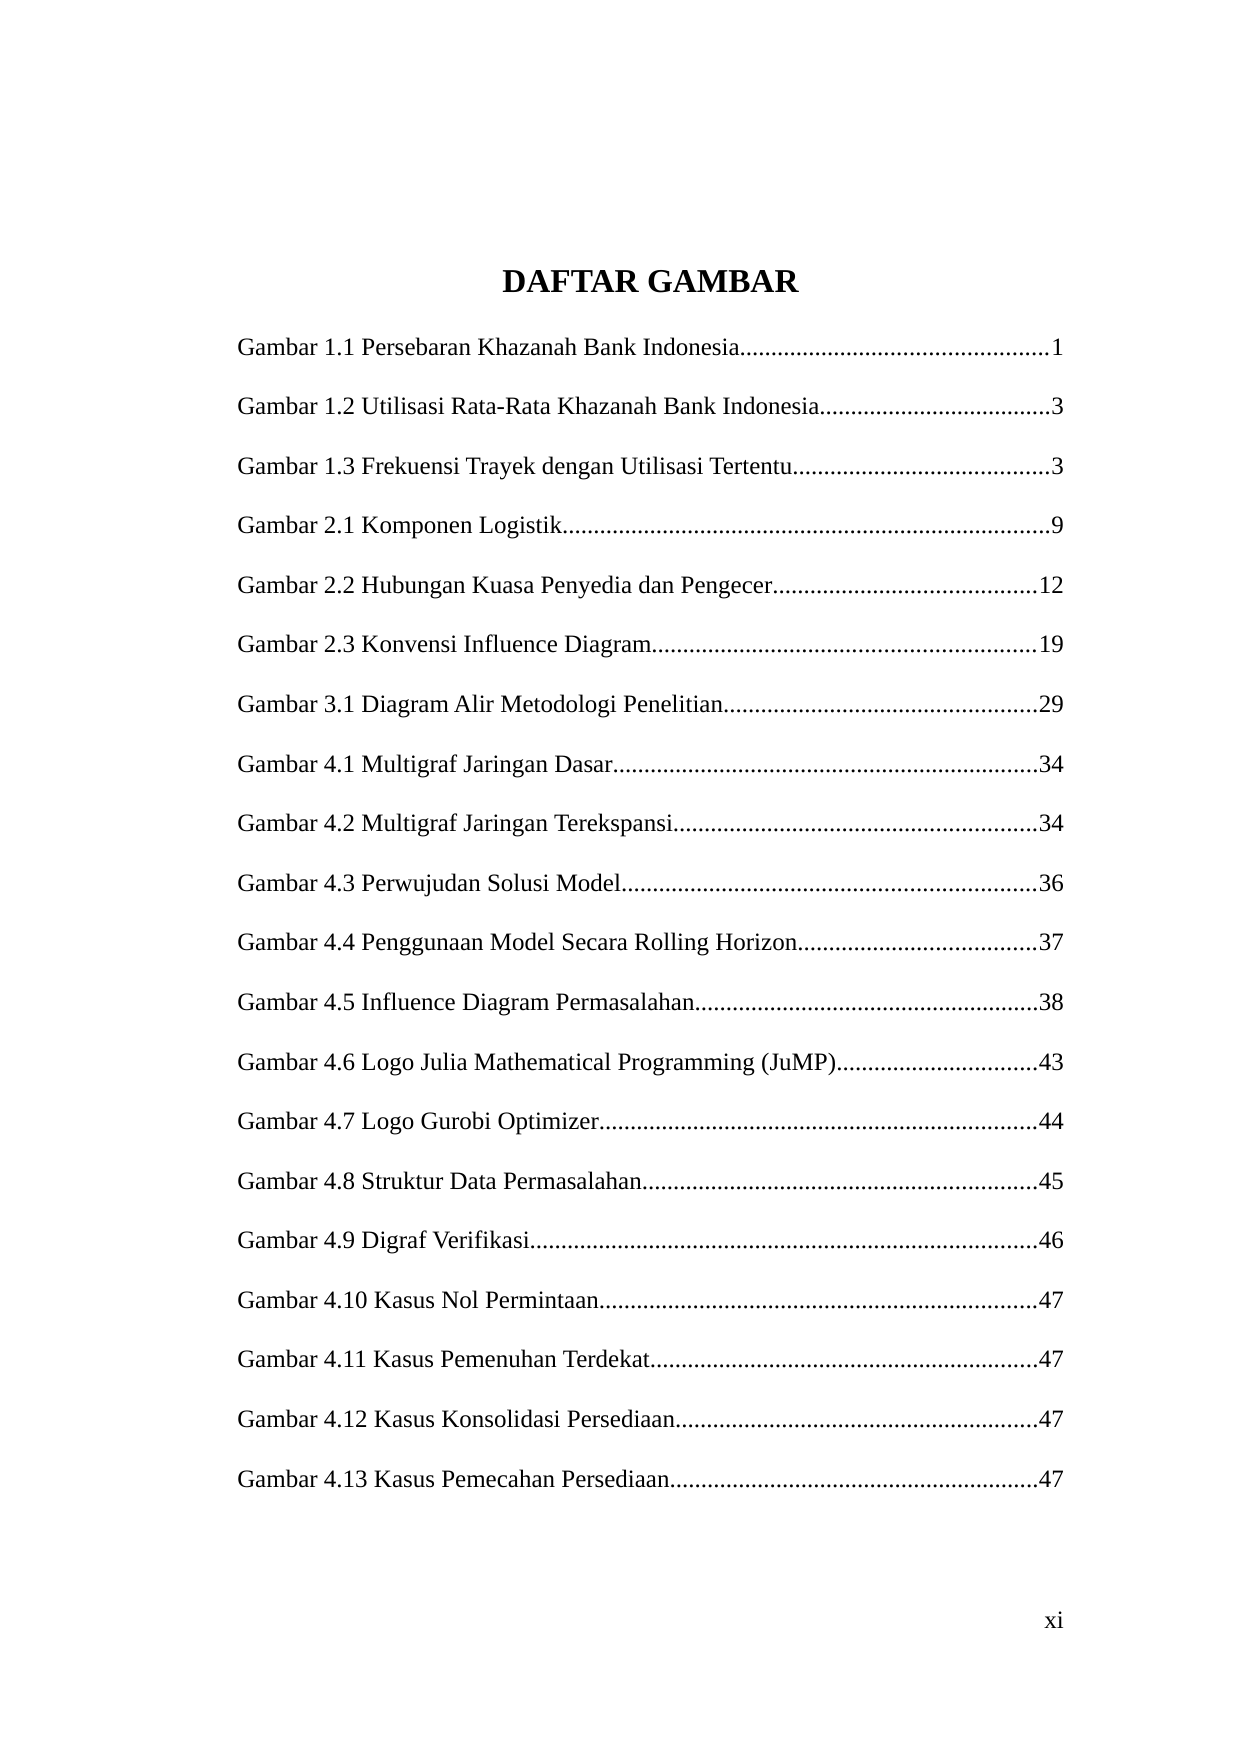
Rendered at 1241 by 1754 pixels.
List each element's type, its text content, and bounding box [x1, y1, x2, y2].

text Gambar 4.5 Influence Diagram Permasalahan 38 [237, 987, 1063, 1016]
text Gambar 4.6 Logo Julia Mathematical Programming (JuMP) 43 [237, 1047, 1063, 1075]
text Gambar 4.9 Digraf Verifikasi 46 [237, 1225, 1063, 1254]
text Gambar 2.1 Komponen Logistik 9 [237, 510, 1063, 539]
text Gambar 4.12 Kasus Konsolidasi Persediaan 47 [237, 1404, 1063, 1433]
subtitle Daftar Gambar [237, 262, 1063, 300]
text Gambar 4.7 Logo Gurobi Optimizer 44 [237, 1106, 1063, 1135]
text Gambar 3.1 Diagram Alir Metodologi Penelitian 29 [237, 689, 1063, 718]
text Gambar 1.1 Persebaran Khazanah Bank Indonesia 1 [237, 332, 1063, 360]
text Gambar 1.3 Frekuensi Trayek dengan Utilisasi Tertentu 3 [237, 451, 1063, 479]
text Gambar 2.3 Konvensi Influence Diagram 19 [237, 629, 1063, 658]
text Gambar 2.2 Hubungan Kuasa Penyedia dan Pengecer 12 [237, 570, 1063, 599]
text Gambar 4.4 Penggunaan Model Secara Rolling Horizon 37 [237, 927, 1063, 956]
text Gambar 4.1 Multigraf Jaringan Dasar 34 [237, 749, 1063, 777]
text Gambar 4.11 Kasus Pemenuhan Terdekat 47 [237, 1344, 1063, 1373]
text Gambar 4.3 Perwujudan Solusi Model 36 [237, 868, 1063, 897]
text Gambar 4.2 Multigraf Jaringan Terekspansi 34 [237, 808, 1063, 837]
text Gambar 4.13 Kasus Pemecahan Persediaan 47 [237, 1464, 1063, 1492]
text Gambar 4.8 Struktur Data Permasalahan 45 [237, 1166, 1063, 1194]
text Gambar 1.2 Utilisasi Rata-Rata Khazanah Bank Indonesia 3 [237, 391, 1063, 420]
text Gambar 4.10 Kasus Nol Permintaan 47 [237, 1285, 1063, 1314]
